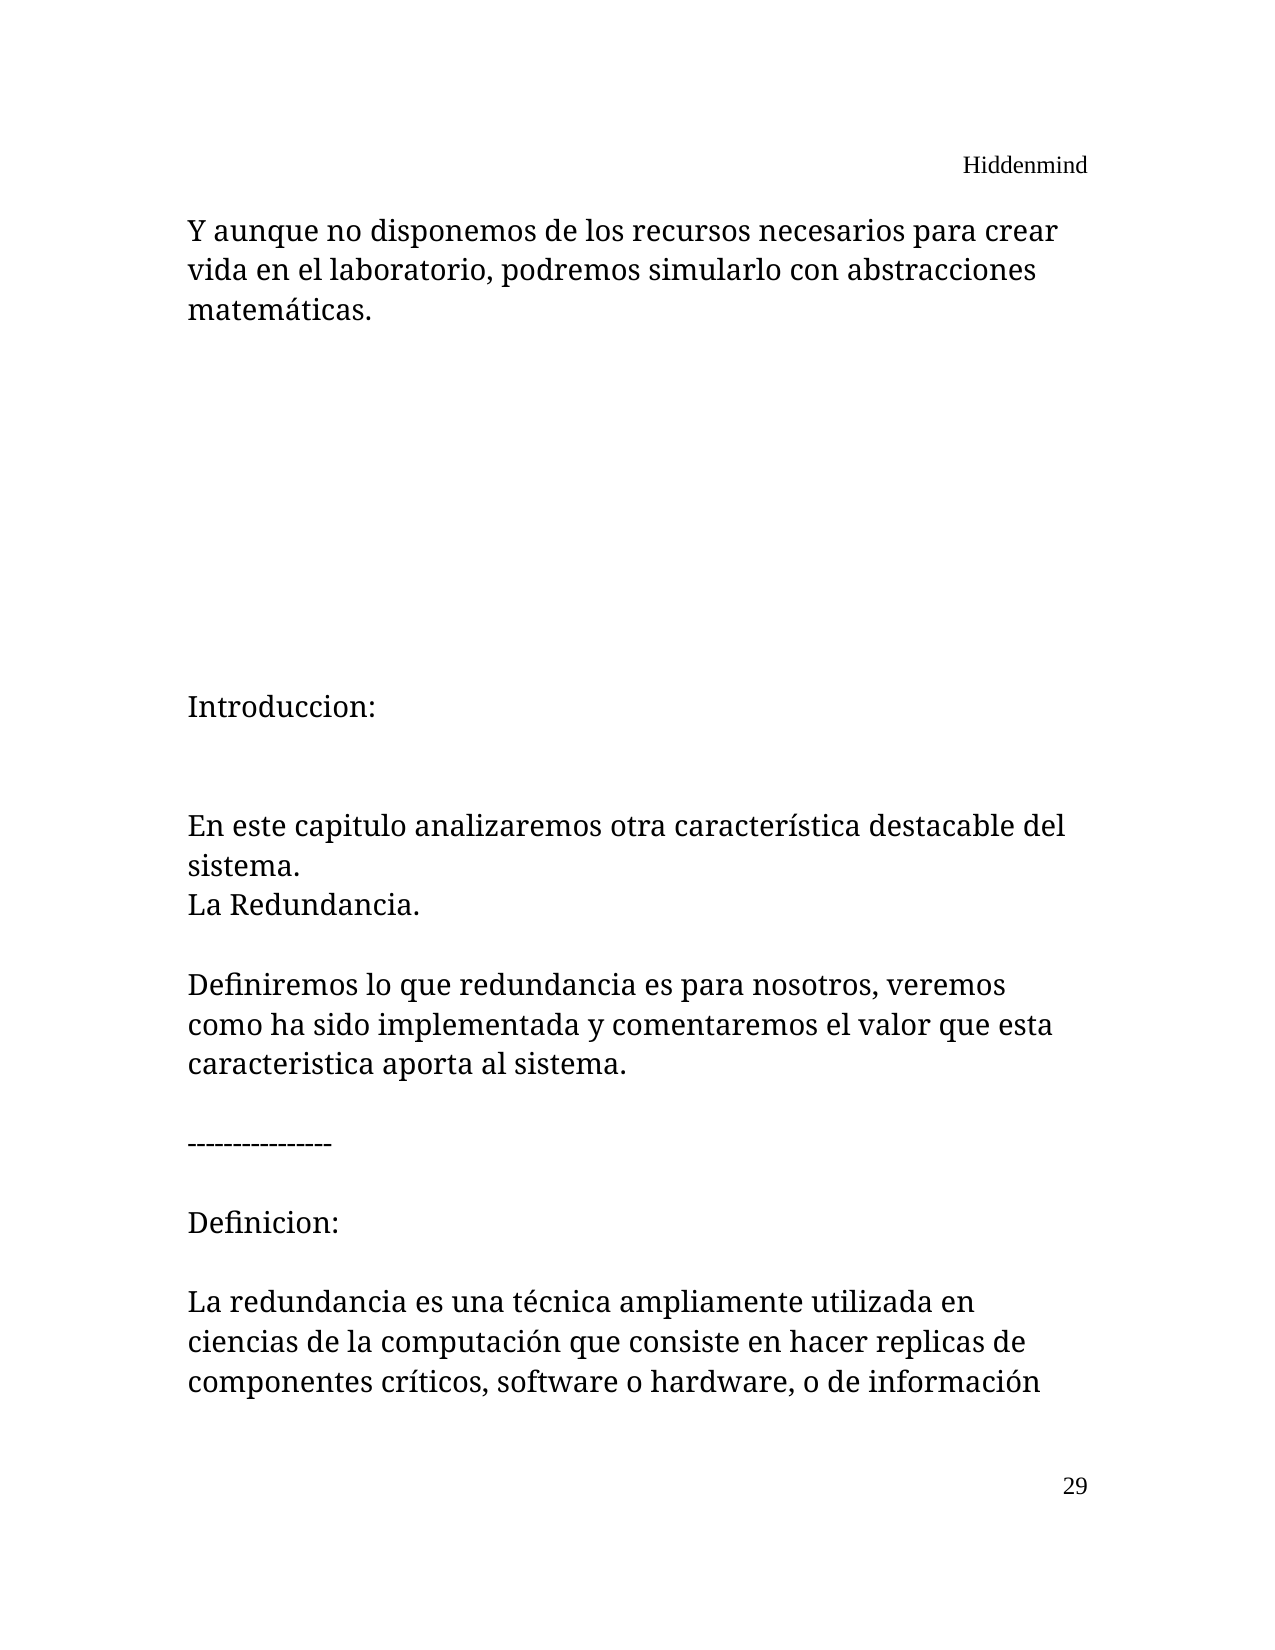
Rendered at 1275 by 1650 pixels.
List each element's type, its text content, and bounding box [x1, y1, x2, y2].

text La redundancia es una técnica ampliamente utilizada en ciencias de la computación que consiste en hacer replicas de componentes críticos, software o hardware, o de información [187, 1282, 1087, 1401]
text En este capitulo analizaremos otra característica destacable del sistema. [187, 805, 1087, 885]
text La Redundancia. [187, 885, 1087, 924]
text Definiremos lo que redundancia es para nosotros, veremos como ha sido implementada y comentaremos el valor que esta caracteristica aporta al sistema. [187, 964, 1087, 1083]
text Definicion: [187, 1202, 1087, 1242]
text Y aunque no disponemos de los recursos necesarios para crear vida en el laboratorio, podremos simularlo con abstracciones matemáticas. [187, 210, 1087, 329]
text ---------------- [187, 1123, 1087, 1162]
text Introduccion: [187, 686, 1087, 726]
